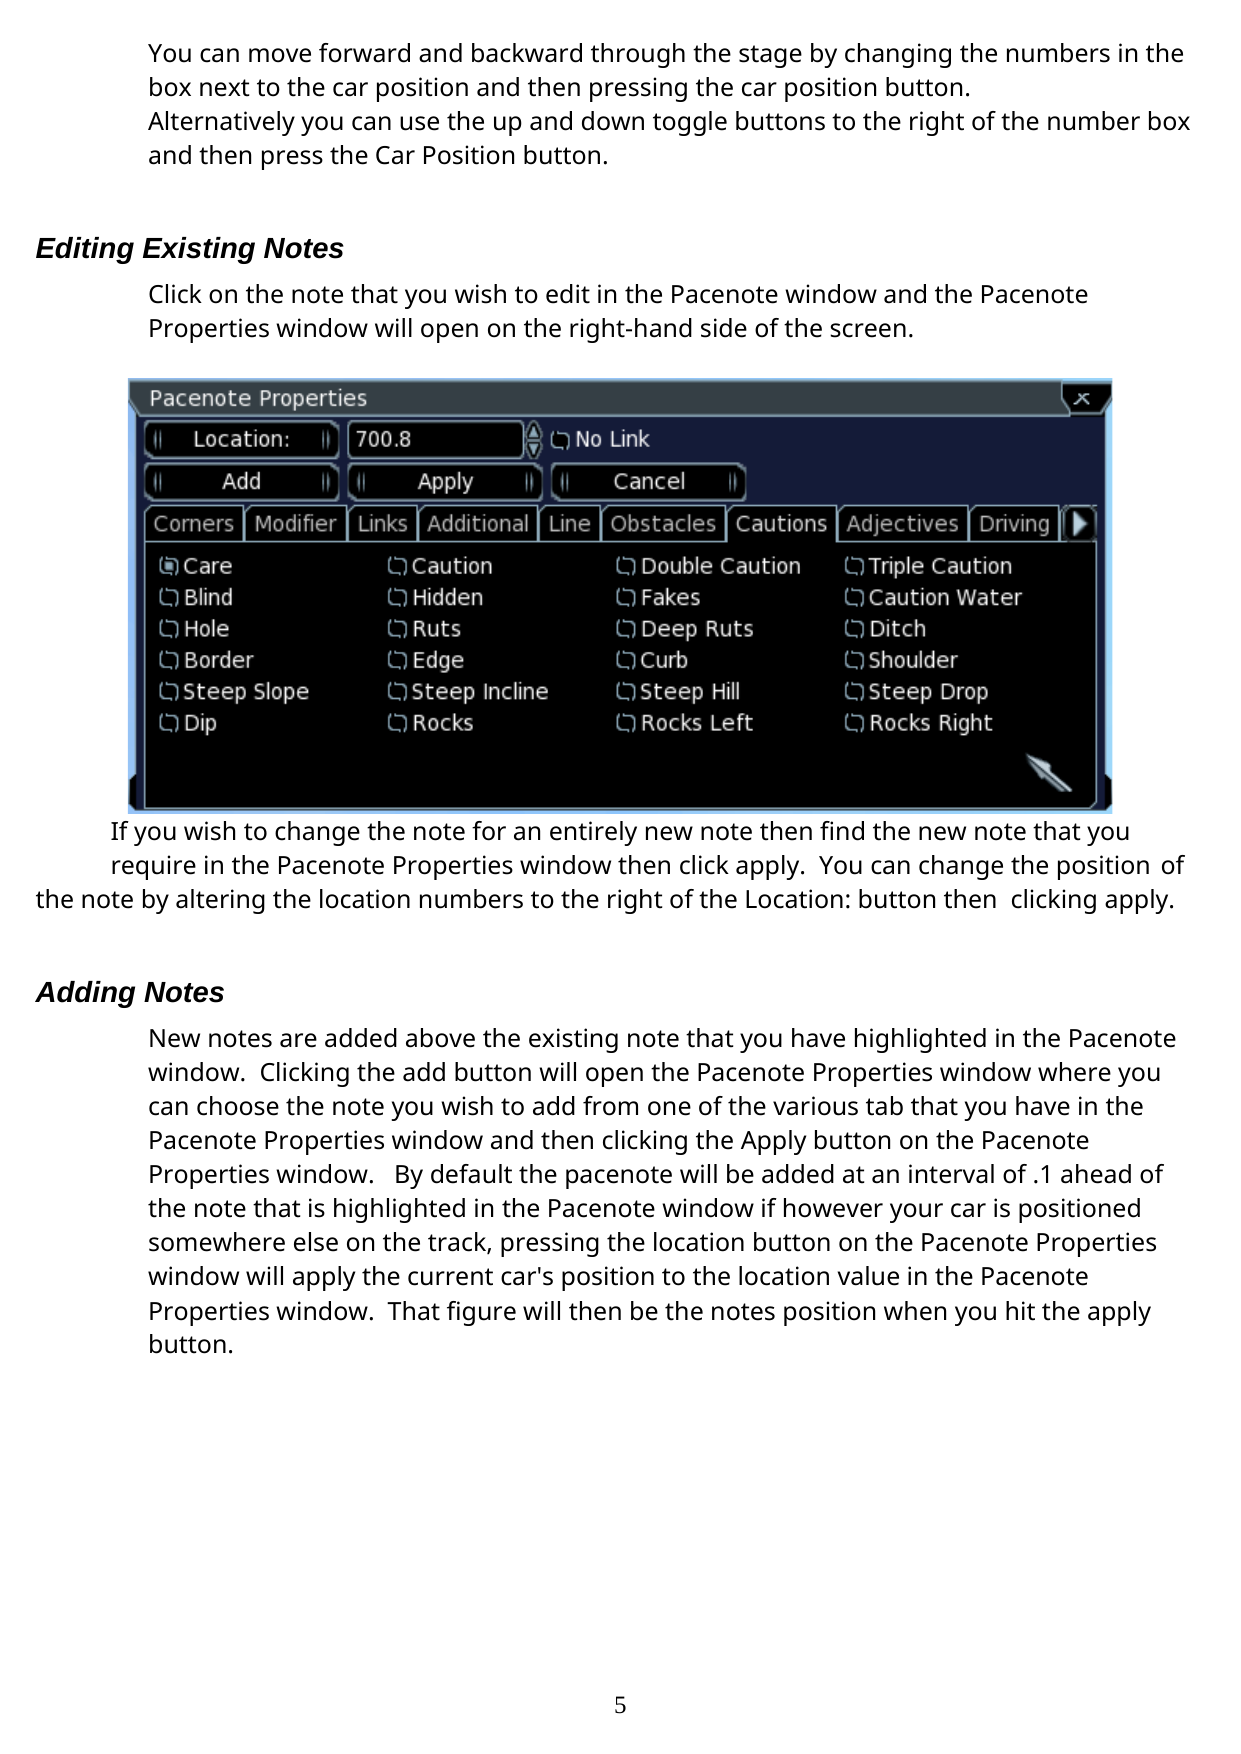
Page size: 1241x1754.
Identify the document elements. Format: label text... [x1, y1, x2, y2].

text Alternatively you can use the up and down toggle buttons to the right of the number box and then press the Car Position button. [148, 103, 1205, 172]
subtitle Editing Existing Notes [35, 231, 1205, 264]
picture [127, 378, 1113, 814]
text If you wish to change the note for an entirely new note then find the new note that you require in the Pacenote Properties window then click apply. You can change the position of the note by altering the location numbers to the right of the Location: button then clicking apply. [35, 379, 1205, 916]
text You can move forward and backward through the stage by changing the numbers in the box next to the car position and then pressing the car position button. [148, 35, 1205, 103]
text Click on the note that you wish to edit in the Pacenote window and the Pacenote Properties window will open on the right-hand side of the screen. [148, 277, 1205, 345]
subtitle Adding Notes [35, 974, 1205, 1008]
text New notes are added above the existing note that you have highlighted in the Pacenote window. Clicking the add button will open the Pacenote Properties window where you can choose the note you wish to add from one of the various tab that you have in the Pacenote Properties window and then clicking the Apply button on the Pacenote Properties window. By default the pacenote will be added at an interval of .1 ahead of the note that is highlighted in the Pacenote window if however your car is positioned somewhere else on the track, pressing the location button on the Pacenote Properties window will apply the current car's position to the location value in the Pacenote Properties window. That figure will then be the notes position when you hit the apply button. [148, 1021, 1205, 1361]
